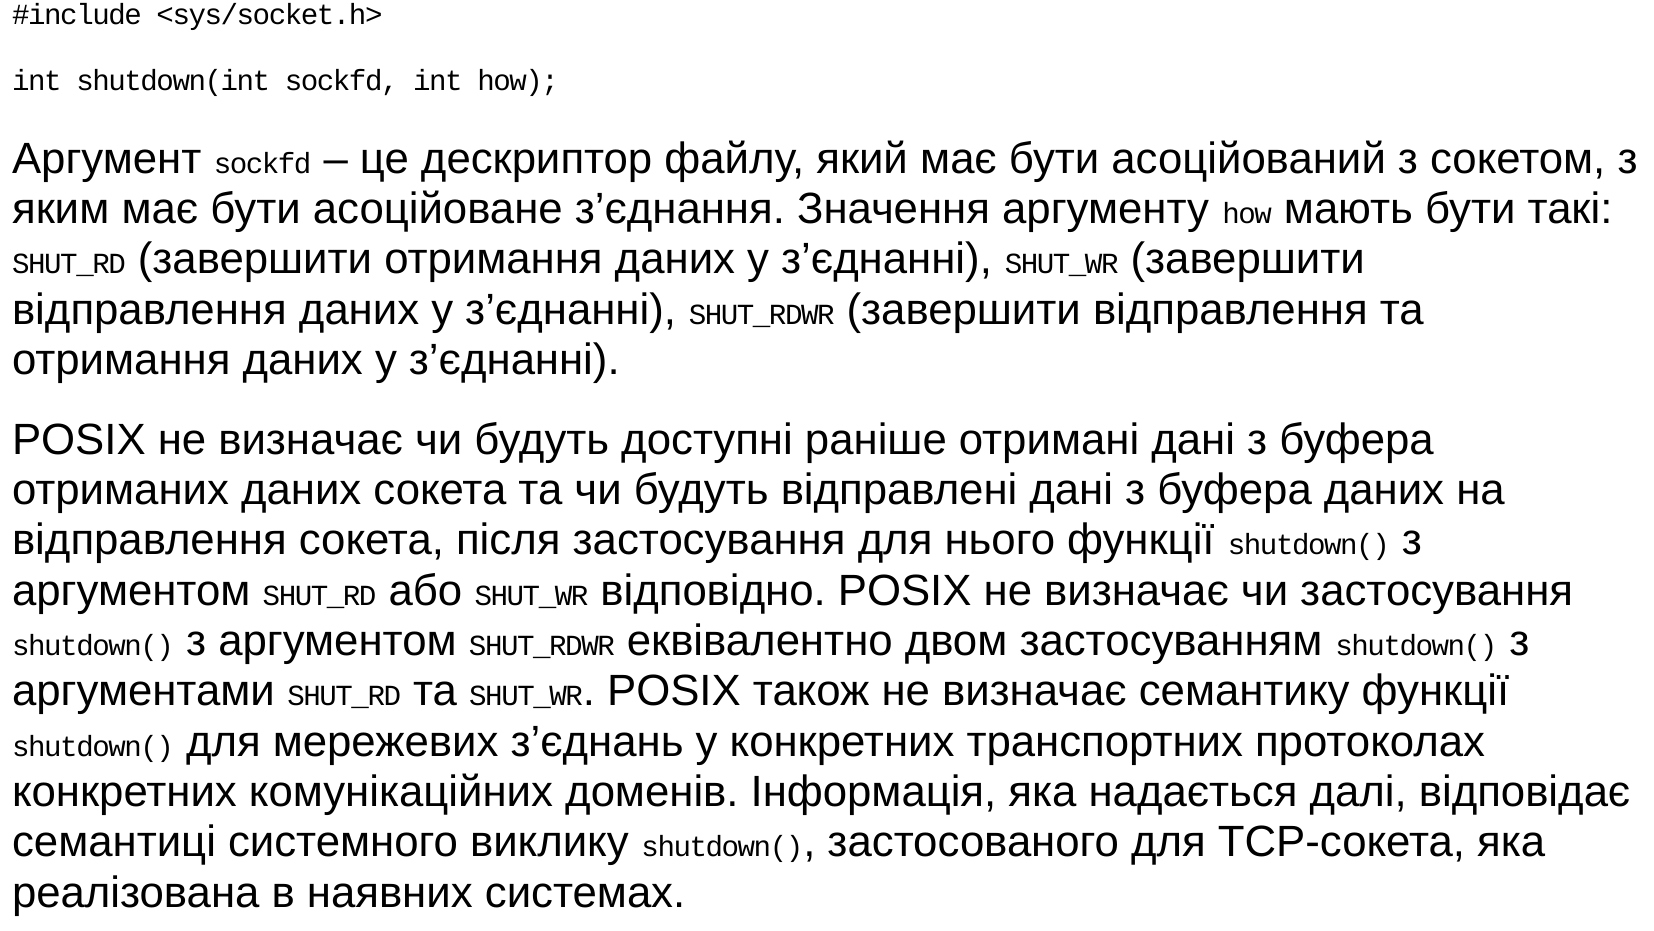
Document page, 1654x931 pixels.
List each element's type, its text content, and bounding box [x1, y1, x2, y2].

text POSIX не визначає чи будуть доступні раніше отримані дані з буфера отриманих даних сокета та чи будуть відправлені дані з буфера даних на відправлення сокета, після застосування для нього функції shutdown() з аргументом SHUT_RD або SHUT_WR відповідно. POSIX не визначає чи застосування shutdown() з аргументом SHUT_RDWR еквівалентно двом застосуванням shutdown() з аргументами SHUT_RD та SHUT_WR. POSIX також не визначає семантику функції shutdown() для мережевих з’єднань у конкретних транспортних протоколах конкретних комунікаційних доменів. Інформація, яка надається далі, відповідає семантиці системного виклику shutdown(), застосованого для TCP-сокета, яка реалізована в наявних системах. [12, 413, 1642, 916]
text Аргумент sockfd – це дескриптор файлу, який має бути асоційований з сокетом, з яким має бути асоційоване з’єднання. Значення аргументу how мають бути такі: SHUT_RD (завершити отримання даних у з’єднанні), SHUT_WR (завершити відправлення даних у з’єднанні), SHUT_RDWR (завершити відправлення та отримання даних у з’єднанні). [12, 132, 1642, 384]
text int shutdown(int sockfd, int how); [12, 66, 1642, 99]
text #include <sys/socket.h> [12, 0, 1642, 33]
